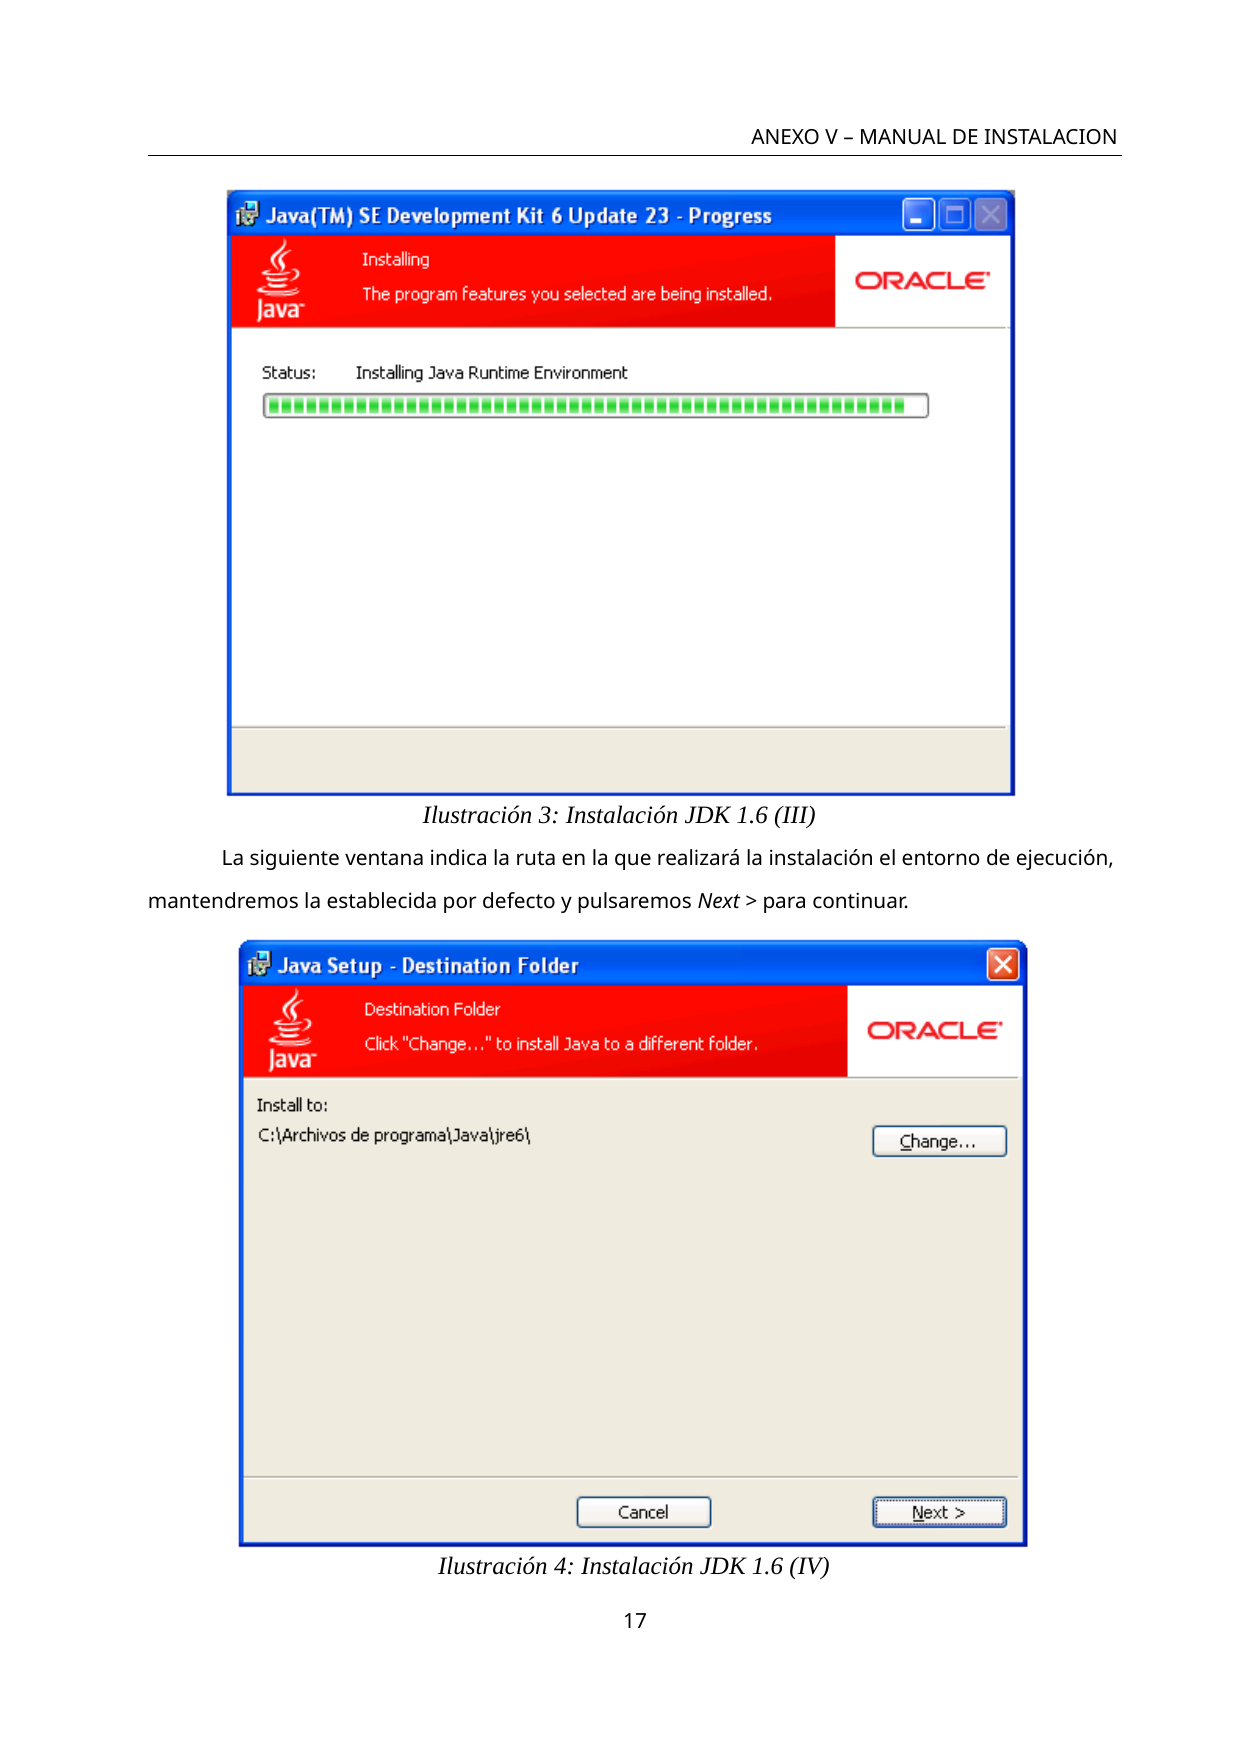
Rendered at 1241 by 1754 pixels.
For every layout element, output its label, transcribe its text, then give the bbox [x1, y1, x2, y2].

text Ilustración 4: Instalación JDK 1.6 (IV) [236, 1552, 1033, 1580]
text La siguiente ventana indica la ruta en la que realizará la instalación el entorno de ejecución, mantendremos la establecida por defecto y pulsaremos Next > para continuar. [148, 185, 1122, 914]
text Ilustración 3: Instalación JDK 1.6 (III) [221, 801, 1019, 829]
